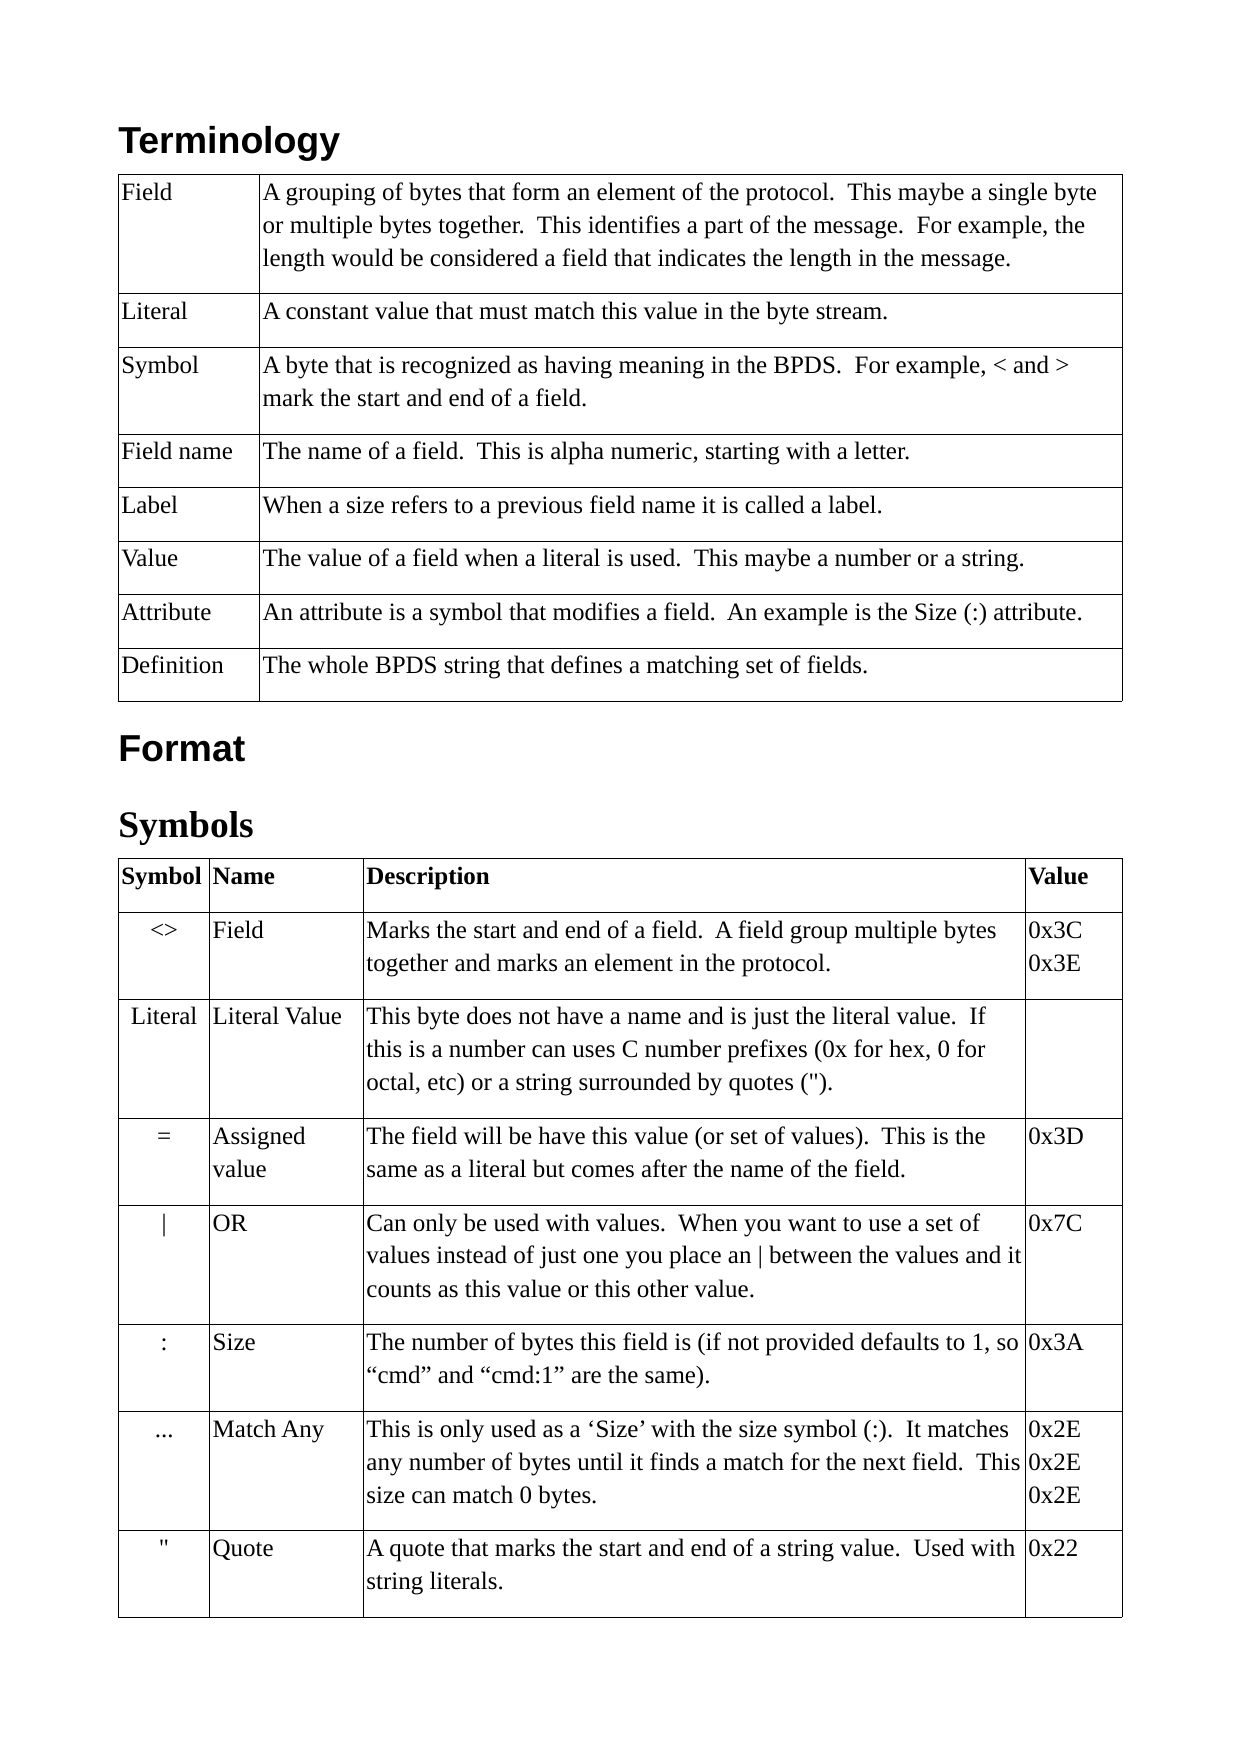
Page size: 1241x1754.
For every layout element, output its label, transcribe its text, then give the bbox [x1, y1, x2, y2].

subtitle Symbols [118, 803, 1122, 846]
table_cell " [119, 1531, 209, 1617]
table_cell | [119, 1206, 209, 1324]
table_cell Attribute [119, 595, 259, 648]
table_cell This is only used as a ‘Size’ with the size symbol (:). It matches any number of bytes until it finds a match for the next field. This size can match 0 bytes. [364, 1412, 1025, 1530]
table_cell The name of a field. This is alpha numeric, starting with a letter. [260, 435, 1122, 487]
table_cell Field [210, 913, 363, 998]
table_cell Literal [119, 294, 259, 347]
table_cell The whole BPDS string that defines a matching set of fields. [260, 649, 1122, 701]
table_cell OR [210, 1206, 363, 1324]
table_cell 0x2E 0x2E 0x2E [1026, 1412, 1122, 1530]
table_cell Size [210, 1325, 363, 1411]
table_cell ... [119, 1412, 209, 1530]
subtitle Format [118, 726, 1122, 769]
table_cell Literal Value [210, 1000, 363, 1118]
table_cell 0x22 [1026, 1531, 1122, 1617]
table_cell Match Any [210, 1412, 363, 1530]
table_cell = [119, 1119, 209, 1204]
table_cell Assigned value [210, 1119, 363, 1204]
table_cell 0x3D [1026, 1119, 1122, 1204]
table_header Name [210, 859, 363, 912]
table_cell Value [119, 542, 259, 594]
table_header Description [364, 859, 1025, 912]
table_cell Marks the start and end of a field. A field group multiple bytes together and marks an element in the protocol. [364, 913, 1025, 998]
table_cell Symbol [119, 348, 259, 433]
table_cell The value of a field when a literal is used. This maybe a number or a string. [260, 542, 1122, 594]
table_header Field [119, 175, 259, 293]
table_cell An attribute is a symbol that modifies a field. An example is the Size (:) attribute. [260, 595, 1122, 648]
table_cell 0x7C [1026, 1206, 1122, 1324]
table_cell Literal [119, 1000, 209, 1118]
table_cell 0x3A [1026, 1325, 1122, 1411]
table_cell A constant value that must match this value in the byte stream. [260, 294, 1122, 347]
table_cell Quote [210, 1531, 363, 1617]
table_cell A byte that is recognized as having meaning in the BPDS. For example, < and > mark the start and end of a field. [260, 348, 1122, 433]
table_header A grouping of bytes that form an element of the protocol. This maybe a single byte or multiple bytes together. This identifies a part of the message. For example, the length would be considered a field that indicates the length in the message. [260, 175, 1122, 293]
table_cell [1026, 1000, 1122, 1118]
table_cell Field name [119, 435, 259, 487]
table_cell Label [119, 488, 259, 541]
table_cell When a size refers to a previous field name it is called a label. [260, 488, 1122, 541]
table_cell The field will be have this value (or set of values). This is the same as a literal but comes after the name of the field. [364, 1119, 1025, 1204]
table_cell The number of bytes this field is (if not provided defaults to 1, so “cmd” and “cmd:1” are the same). [364, 1325, 1025, 1411]
table_cell : [119, 1325, 209, 1411]
table_cell <> [119, 913, 209, 998]
table_cell This byte does not have a name and is just the literal value. If this is a number can uses C number prefixes (0x for hex, 0 for octal, etc) or a string surrounded by quotes ("). [364, 1000, 1025, 1118]
table_cell 0x3C 0x3E [1026, 913, 1122, 998]
table_cell A quote that marks the start and end of a string value. Used with string literals. [364, 1531, 1025, 1617]
table_header Value [1026, 859, 1122, 912]
table_header Symbol [119, 859, 209, 912]
subtitle Terminology [118, 118, 1122, 161]
table_cell Can only be used with values. When you want to use a set of values instead of just one you place an | between the values and it counts as this value or this other value. [364, 1206, 1025, 1324]
table_cell Definition [119, 649, 259, 701]
